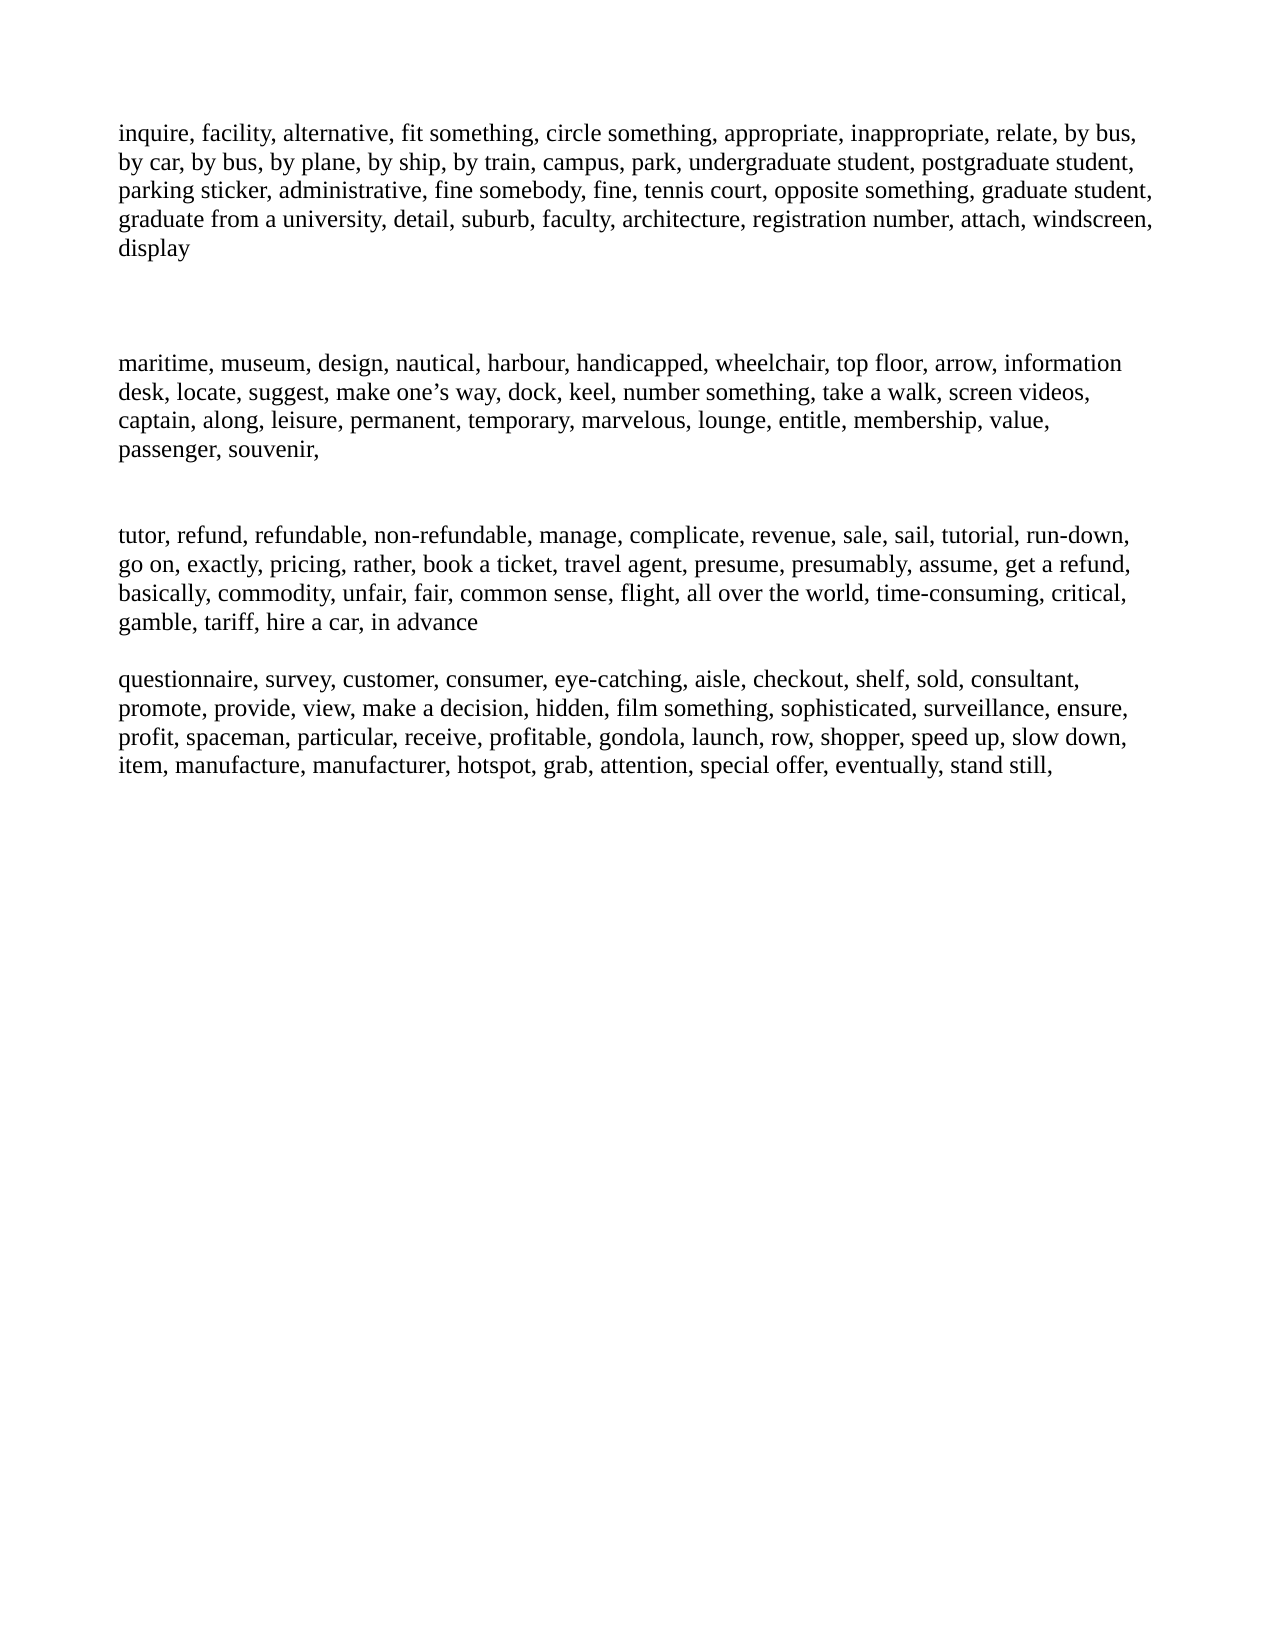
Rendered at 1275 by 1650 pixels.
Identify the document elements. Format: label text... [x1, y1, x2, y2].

text inquire, facility, alternative, fit something, circle something, appropriate, inappropriate, relate, by bus, by car, by bus, by plane, by ship, by train, campus, park, undergraduate student, postgraduate student, parking sticker, administrative, fine somebody, fine, tennis court, opposite something, graduate student, graduate from a university, detail, suburb, faculty, architecture, registration number, attach, windscreen, display [118, 118, 1157, 262]
text maritime, museum, design, nautical, harbour, handicapped, wheelchair, top floor, arrow, information desk, locate, suggest, make one’s way, dock, keel, number something, take a walk, screen videos, captain, along, leisure, permanent, temporary, marvelous, lounge, entitle, membership, value, passenger, souvenir, [118, 348, 1157, 463]
text questionnaire, survey, customer, consumer, eye-catching, aisle, checkout, shelf, sold, consultant, promote, provide, view, make a decision, hidden, film something, sophisticated, surveillance, ensure, profit, spaceman, particular, receive, profitable, gondola, launch, row, shopper, speed up, slow down, item, manufacture, manufacturer, hotspot, grab, attention, special offer, eventually, stand still, [118, 664, 1157, 779]
text tutor, refund, refundable, non-refundable, manage, complicate, revenue, sale, sail, tutorial, run-down, go on, exactly, pricing, rather, book a ticket, travel agent, presume, presumably, assume, get a refund, basically, commodity, unfair, fair, common sense, flight, all over the world, time-consuming, critical, gamble, tariff, hire a car, in advance [118, 521, 1157, 636]
